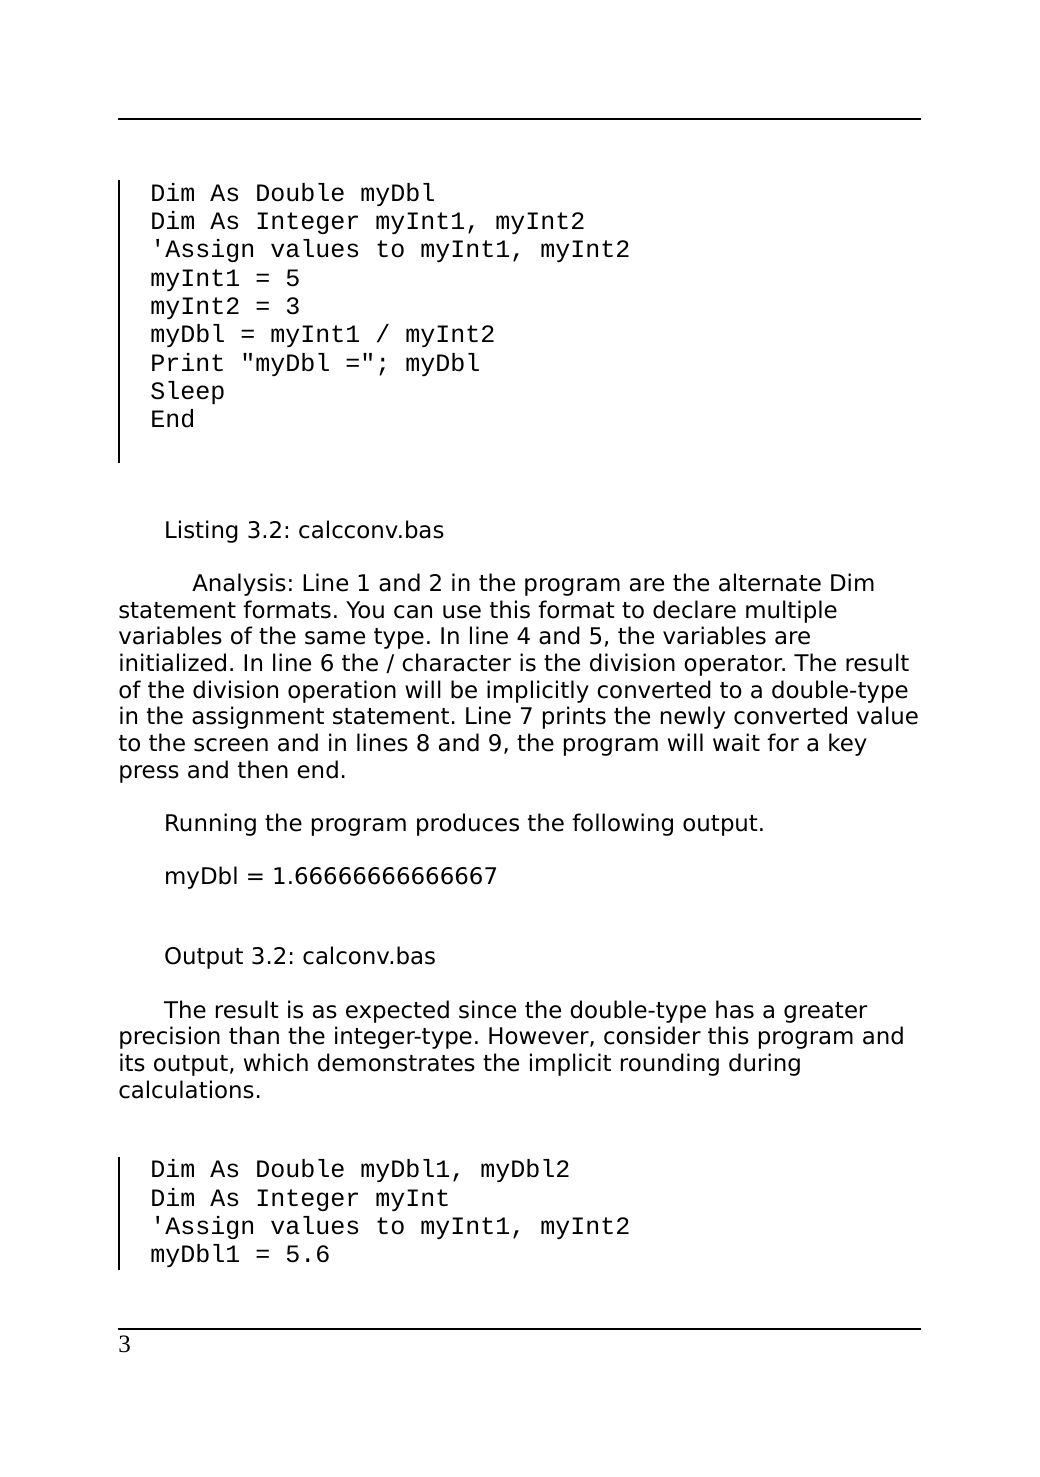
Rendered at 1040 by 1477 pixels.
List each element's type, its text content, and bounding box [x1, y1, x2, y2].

text 'Assign values to myInt1, myInt2 [120, 237, 921, 265]
text myDbl = 1.66666666666667 [118, 863, 921, 890]
text Analysis: Line 1 and 2 in the program are the alternate Dim statement formats. You can use this format to declare multiple variables of the same type. In line 4 and 5, the variables are initialized. In line 6 the / character is the division operator. The result of the division operation will be implicitly converted to a double-type in the assignment statement. Line 7 prints the newly converted value to the screen and in lines 8 and 9, the program will wait for a key press and then end. [118, 570, 921, 783]
text End [120, 407, 921, 435]
text Dim As Double myDbl [120, 180, 921, 208]
text The result is as expected since the double-type has a greater precision than the integer-type. However, consider this program and its output, which demonstrates the implicit rounding during calculations. [118, 997, 921, 1103]
text Dim As Double myDbl1, myDbl2 [120, 1157, 921, 1185]
text Print "myDbl ="; myDbl [120, 350, 921, 378]
text Running the program produces the following output. [118, 810, 921, 837]
text Output 3.2: calconv.bas [118, 943, 921, 970]
text Dim As Integer myInt [120, 1185, 921, 1213]
text 'Assign values to myInt1, myInt2 [120, 1213, 921, 1242]
text Dim As Integer myInt1, myInt2 [120, 208, 921, 237]
text myDbl = myInt1 / myInt2 [120, 322, 921, 350]
text myDbl1 = 5.6 [120, 1242, 921, 1270]
text myInt1 = 5 [120, 265, 921, 293]
text Sleep [120, 378, 921, 407]
text myInt2 = 3 [120, 293, 921, 322]
text Listing 3.2: calcconv.bas [118, 517, 921, 543]
